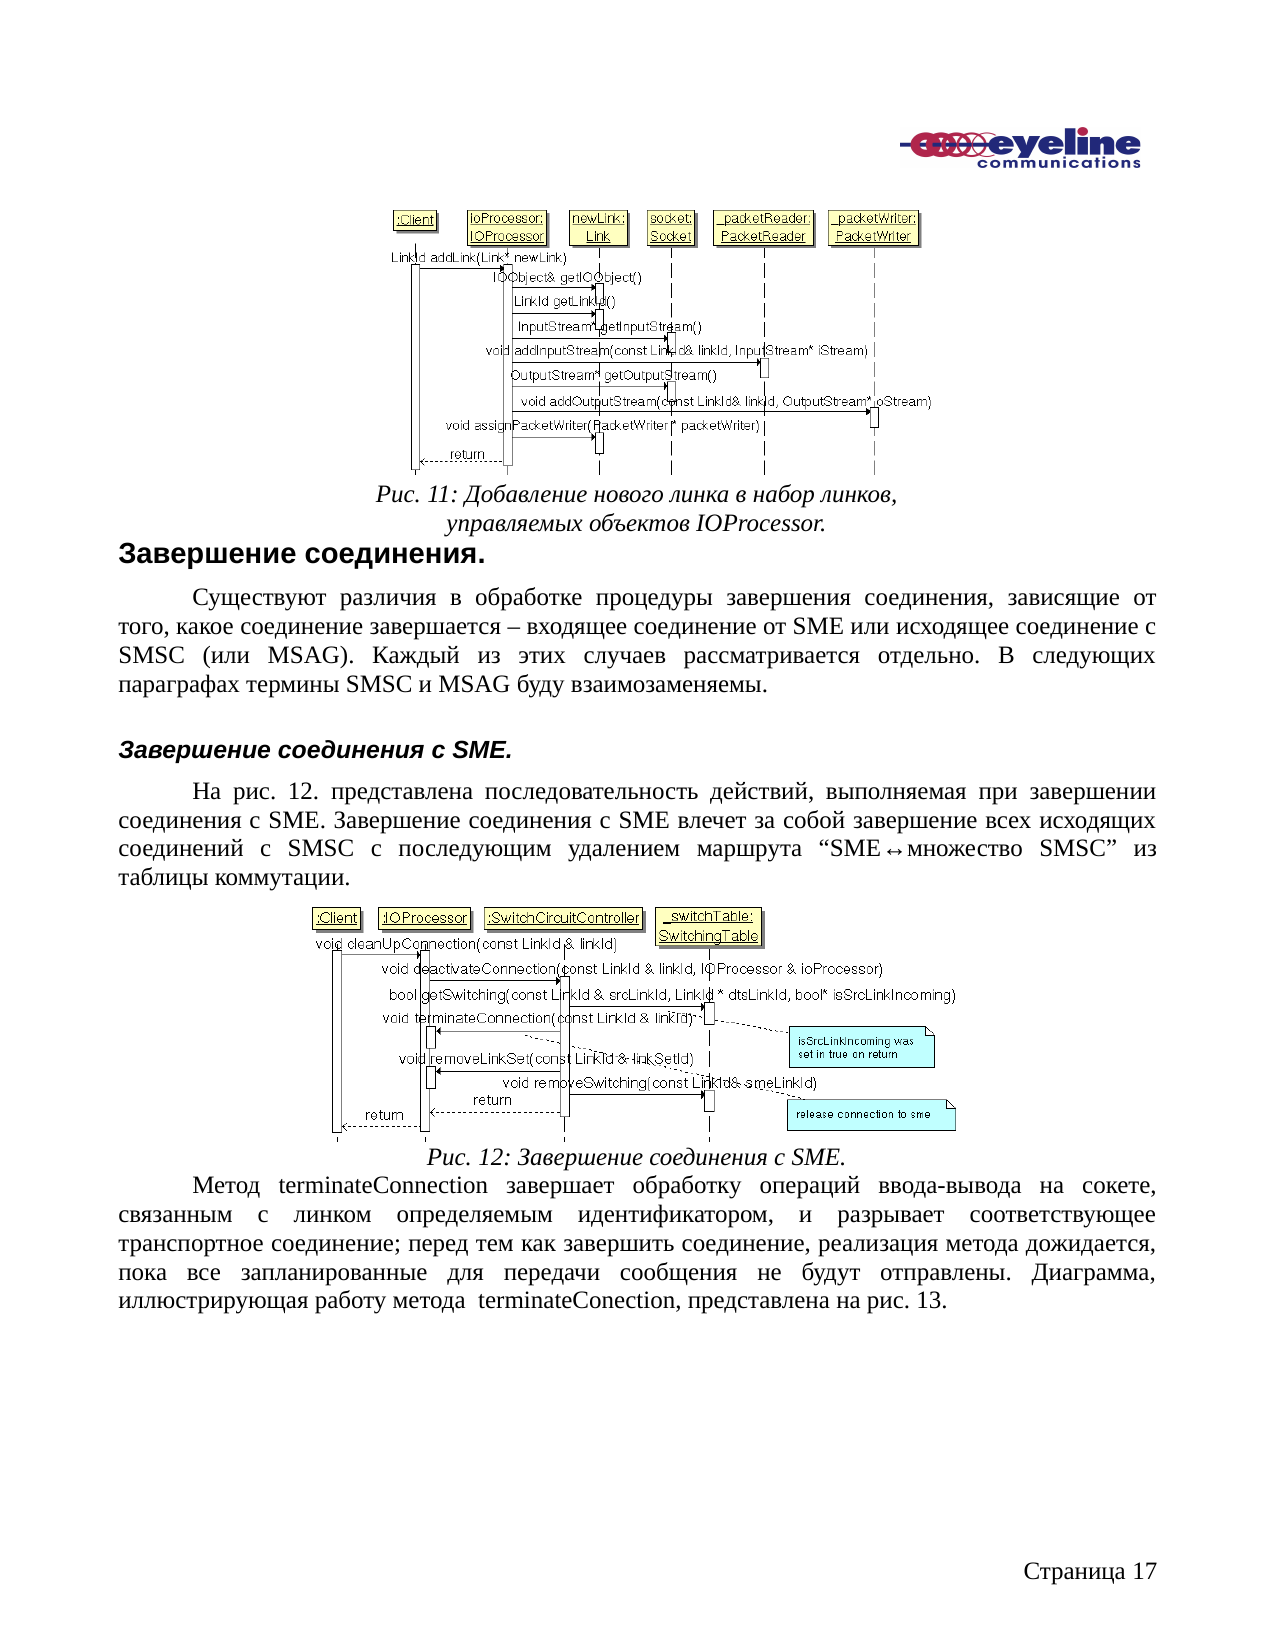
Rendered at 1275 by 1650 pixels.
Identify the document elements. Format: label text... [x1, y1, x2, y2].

picture [336, 206, 939, 479]
subtitle Завершение соединения. [118, 206, 1157, 570]
text Рис. 12: Завершение соединения с SME. [193, 916, 1082, 1171]
text Рис. 11: Добавление нового линка в набор линков, управляемых объектов IOProcessor. [336, 479, 939, 536]
picture [900, 127, 1141, 168]
picture [309, 903, 966, 1142]
subtitle Завершение соединения с SME. [118, 735, 1157, 763]
text Существуют различия в обработке процедуры завершения соединения, зависящие от того, какое соединение завершается – входящее соединение от SME или исходящее соединение с SMSC (или MSAG). Каждый из этих случаев рассматривается отдельно. В следующих параграфах термины SMSC и MSAG буду взаимозаменяемы. [118, 582, 1157, 697]
text На рис. 12. представлена последовательность действий, выполняемая при завершении соединения с SME. Завершение соединения с SME влечет за собой завершение всех исходящих соединений с SMSC с последующим удалением маршрута “SME↔множество SMSC” из таблицы коммутации. [118, 776, 1157, 891]
text Метод terminateConnection завершает обработку операций ввода-вывода на сокете, связанным с линком определяемым идентификатором, и разрывает соответствующее транспортное соединение; перед тем как завершить соединение, реализация метода дожидается, пока все запланированные для передачи сообщения не будут отправлены. Диаграмма, иллюстрирующая работу метода terminateConection, представлена на рис. 13. [118, 903, 1157, 1314]
